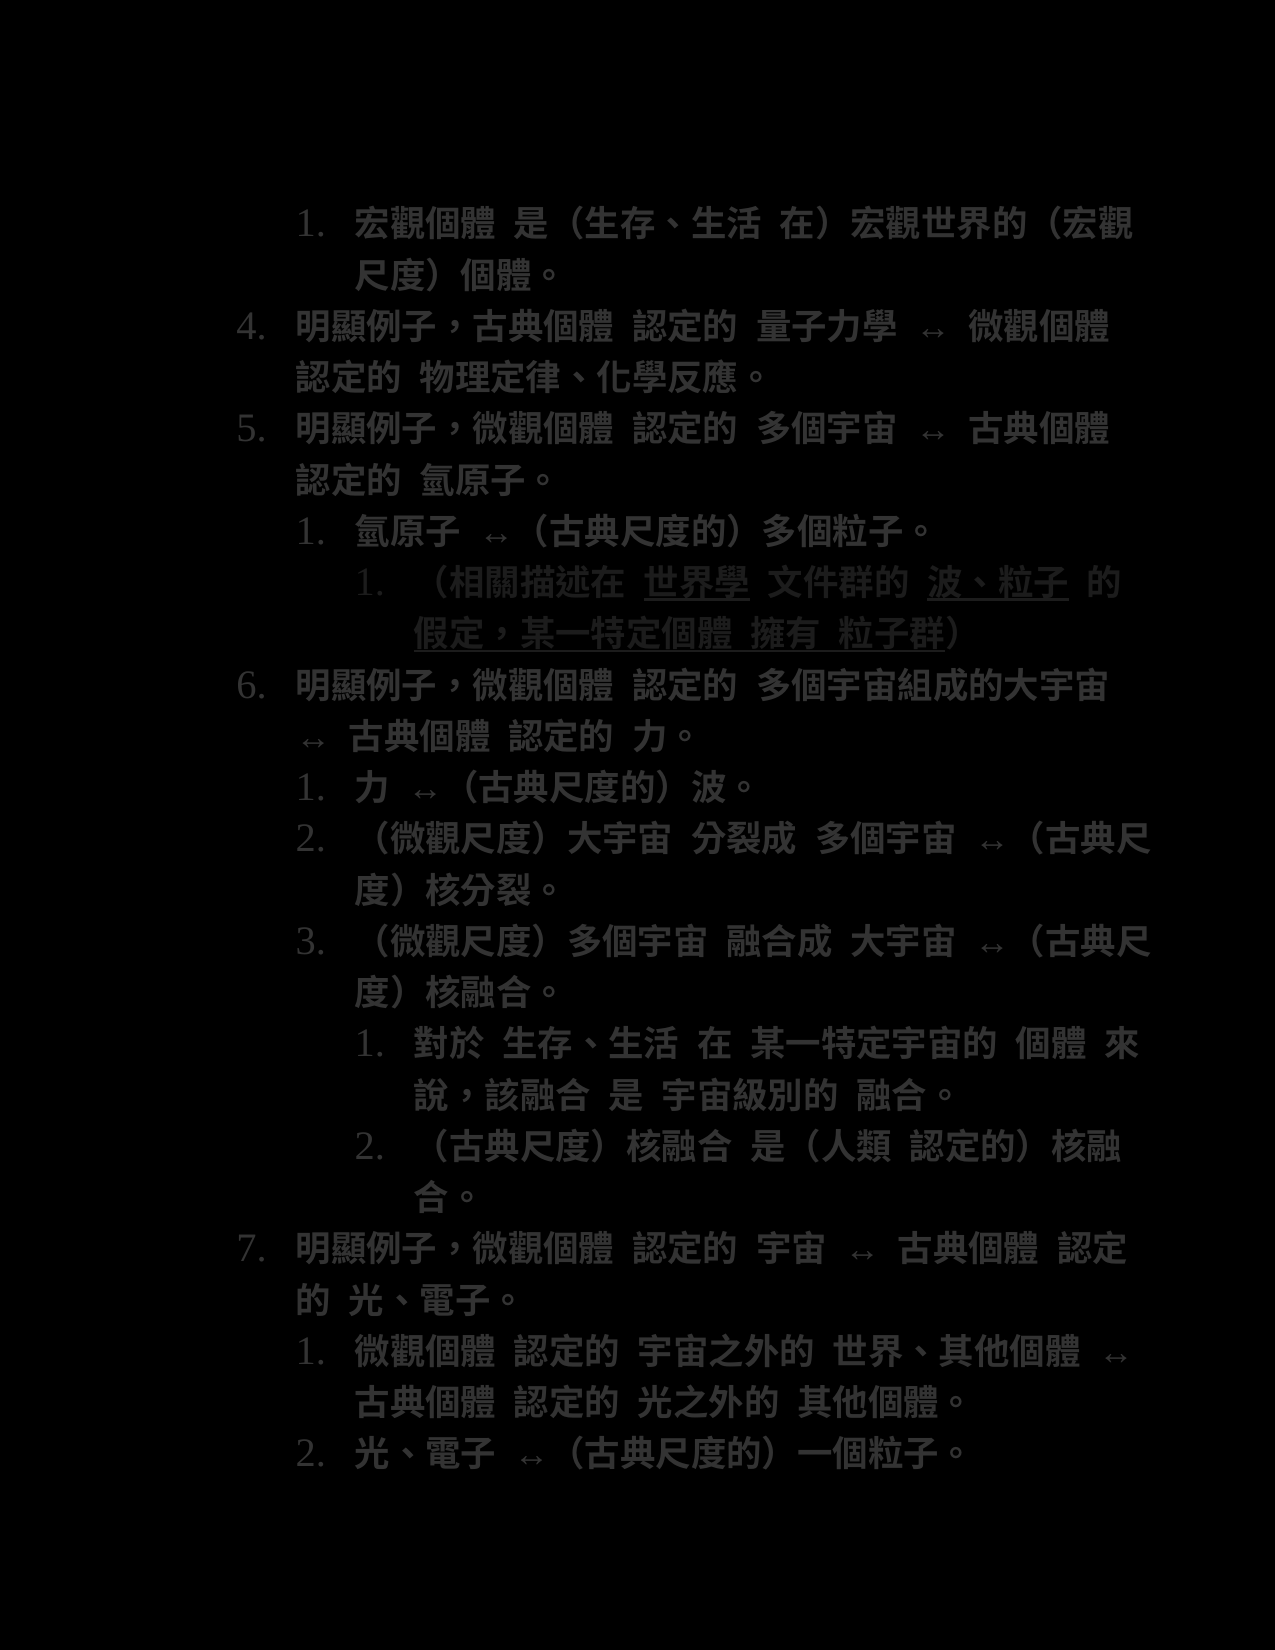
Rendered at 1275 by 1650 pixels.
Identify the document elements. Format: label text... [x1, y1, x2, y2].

list 光、電子 ↔（古典尺度的）一個粒子。 [295, 1426, 1157, 1477]
list （微觀尺度）大宇宙 分裂成 多個宇宙 ↔（古典尺度）核分裂。 [295, 811, 1157, 913]
list 明顯例子，微觀個體 認定的 多個宇宙 ↔ 古典個體 認定的 氫原子。 [236, 401, 1157, 503]
list 氫原子 ↔（古典尺度的）多個粒子。 [295, 503, 1157, 554]
list 明顯例子，古典個體 認定的 量子力學 ↔ 微觀個體 認定的 物理定律、化學反應。 [236, 298, 1157, 401]
list 明顯例子，微觀個體 認定的 多個宇宙組成的大宇宙 ↔ 古典個體 認定的 力。 [236, 657, 1157, 759]
list 對於 生存、生活 在 某一特定宇宙的 個體 來說，該融合 是 宇宙級別的 融合。 [354, 1016, 1157, 1118]
list （微觀尺度）多個宇宙 融合成 大宇宙 ↔（古典尺度）核融合。 [295, 913, 1157, 1016]
list 力 ↔（古典尺度的）波。 [295, 759, 1157, 811]
list （相關描述在 世界學 文件群的 波、粒子 的 假定，某一特定個體 擁有 粒子群） [354, 554, 1157, 657]
list （古典尺度）核融合 是（人類 認定的）核融合。 [354, 1118, 1157, 1221]
list 宏觀個體 是（生存、生活 在）宏觀世界的（宏觀尺度）個體。 [295, 196, 1157, 298]
list 微觀個體 認定的 宇宙之外的 世界、其他個體 ↔ 古典個體 認定的 光之外的 其他個體。 [295, 1323, 1157, 1426]
list 明顯例子，微觀個體 認定的 宇宙 ↔ 古典個體 認定的 光、電子。 [236, 1221, 1157, 1323]
